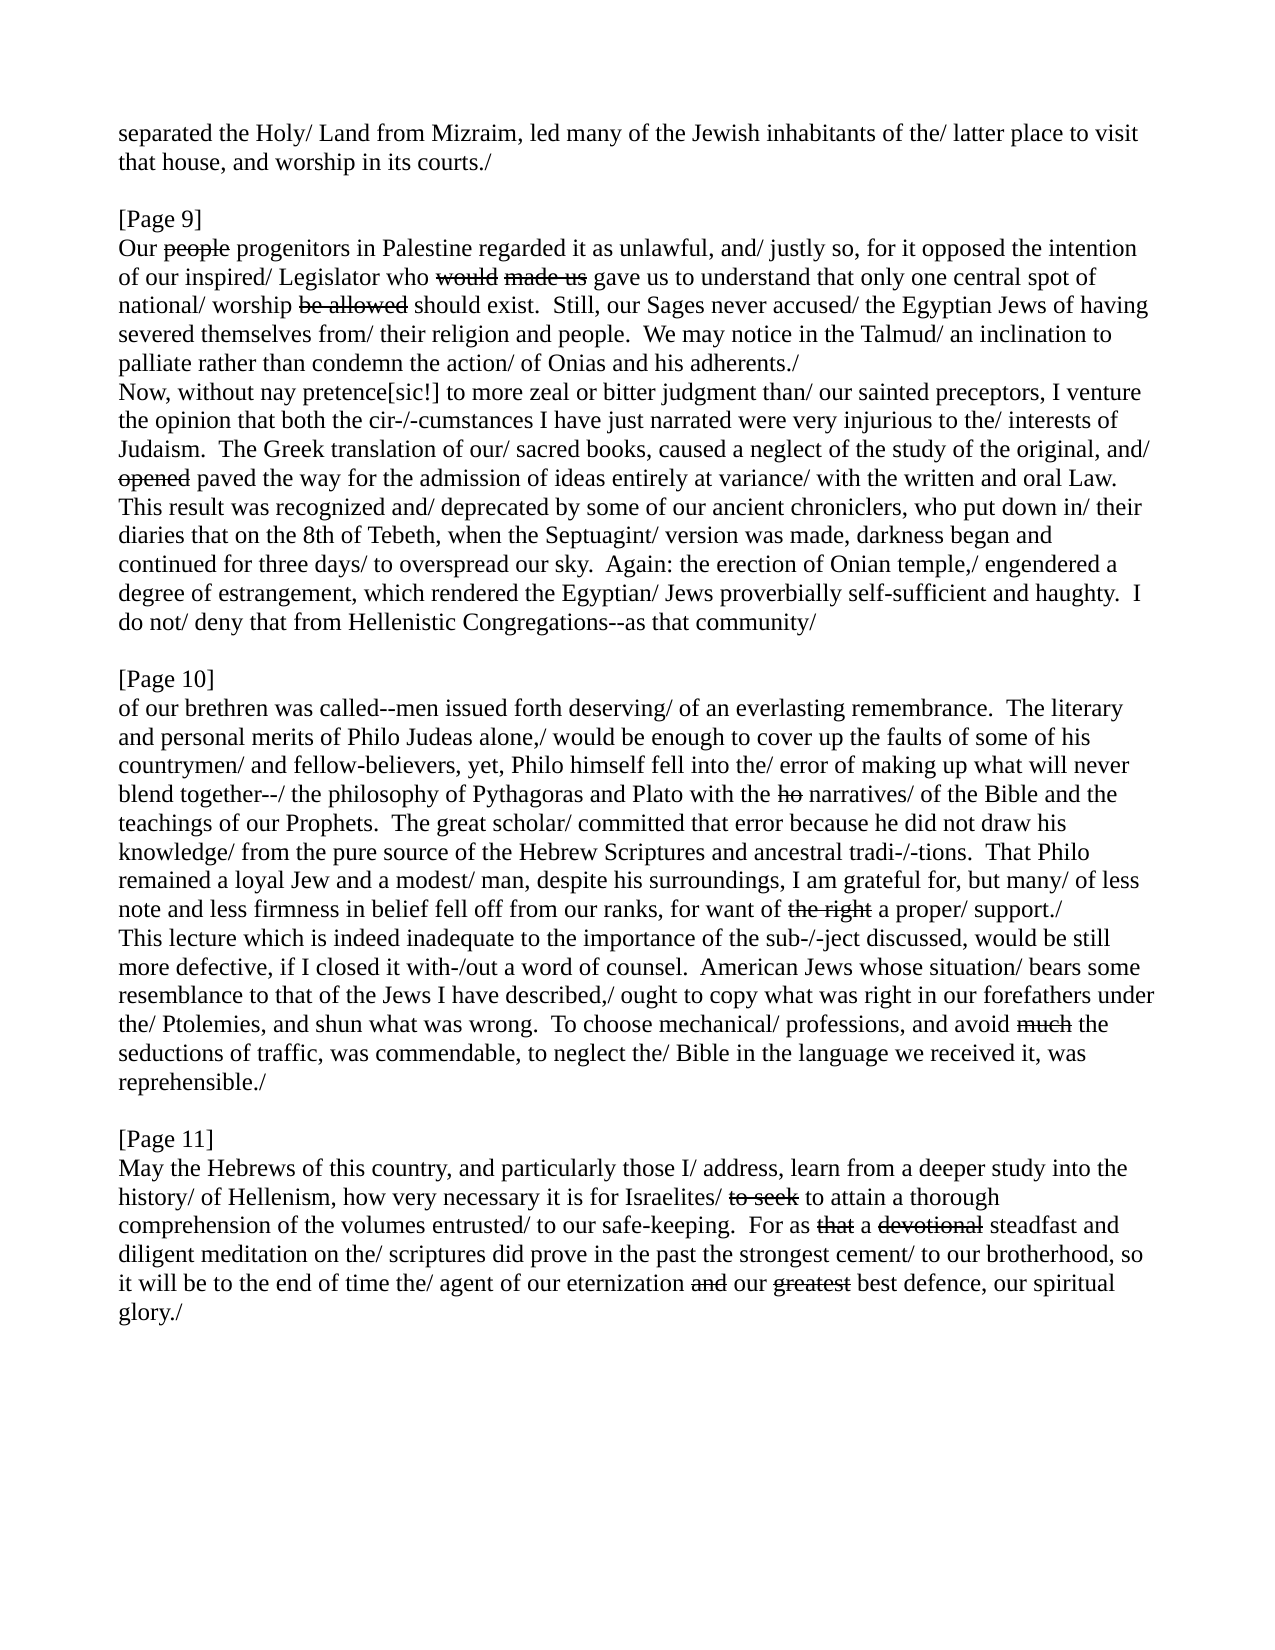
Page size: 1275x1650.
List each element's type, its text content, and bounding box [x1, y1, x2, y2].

text of our brethren was called--men issued forth deserving/ of an everlasting remembrance. The literary and personal merits of Philo Judeas alone,/ would be enough to cover up the faults of some of his countrymen/ and fellow-believers, yet, Philo himself fell into the/ error of making up what will never blend together--/ the philosophy of Pythagoras and Plato with the ho narratives/ of the Bible and the teachings of our Prophets. The great scholar/ committed that error because he did not draw his knowledge/ from the pure source of the Hebrew Scriptures and ancestral tradi-/-tions. That Philo remained a loyal Jew and a modest/ man, despite his surroundings, I am grateful for, but many/ of less note and less firmness in belief fell off from our ranks, for want of the right a proper/ support./ [118, 693, 1157, 923]
text separated the Holy/ Land from Mizraim, led many of the Jewish inhabitants of the/ latter place to visit that house, and worship in its courts./ [118, 118, 1157, 176]
text This lecture which is indeed inadequate to the importance of the sub-/-ject discussed, would be still more defective, if I closed it with-/out a word of counsel. American Jews whose situation/ bears some resemblance to that of the Jews I have described,/ ought to copy what was right in our forefathers under the/ Ptolemies, and shun what was wrong. To choose mechanical/ professions, and avoid much the seductions of traffic, was commendable, to neglect the/ Bible in the language we received it, was reprehensible./ [118, 923, 1157, 1096]
text [Page 11] [118, 1124, 1157, 1153]
text May the Hebrews of this country, and particularly those I/ address, learn from a deeper study into the history/ of Hellenism, how very necessary it is for Israelites/ to seek to attain a thorough comprehension of the volumes entrusted/ to our safe-keeping. For as that a devotional steadfast and diligent meditation on the/ scriptures did prove in the past the strongest cement/ to our brotherhood, so it will be to the end of time the/ agent of our eternization and our greatest best defence, our spiritual glory./ [118, 1153, 1157, 1326]
text Now, without nay pretence[sic!] to more zeal or bitter judgment than/ our sainted preceptors, I venture the opinion that both the cir-/-cumstances I have just narrated were very injurious to the/ interests of Judaism. The Greek translation of our/ sacred books, caused a neglect of the study of the original, and/ opened paved the way for the admission of ideas entirely at variance/ with the written and oral Law. This result was recognized and/ deprecated by some of our ancient chroniclers, who put down in/ their diaries that on the 8th of Tebeth, when the Septuagint/ version was made, darkness began and continued for three days/ to overspread our sky. Again: the erection of Onian temple,/ engendered a degree of estrangement, which rendered the Egyptian/ Jews proverbially self-sufficient and haughty. I do not/ deny that from Hellenistic Congregations--as that community/ [118, 377, 1157, 636]
text [Page 10] [118, 664, 1157, 693]
text [Page 9] [118, 204, 1157, 233]
text Our people progenitors in Palestine regarded it as unlawful, and/ justly so, for it opposed the intention of our inspired/ Legislator who would made us gave us to understand that only one central spot of national/ worship be allowed should exist. Still, our Sages never accused/ the Egyptian Jews of having severed themselves from/ their religion and people. We may notice in the Talmud/ an inclination to palliate rather than condemn the action/ of Onias and his adherents./ [118, 233, 1157, 377]
